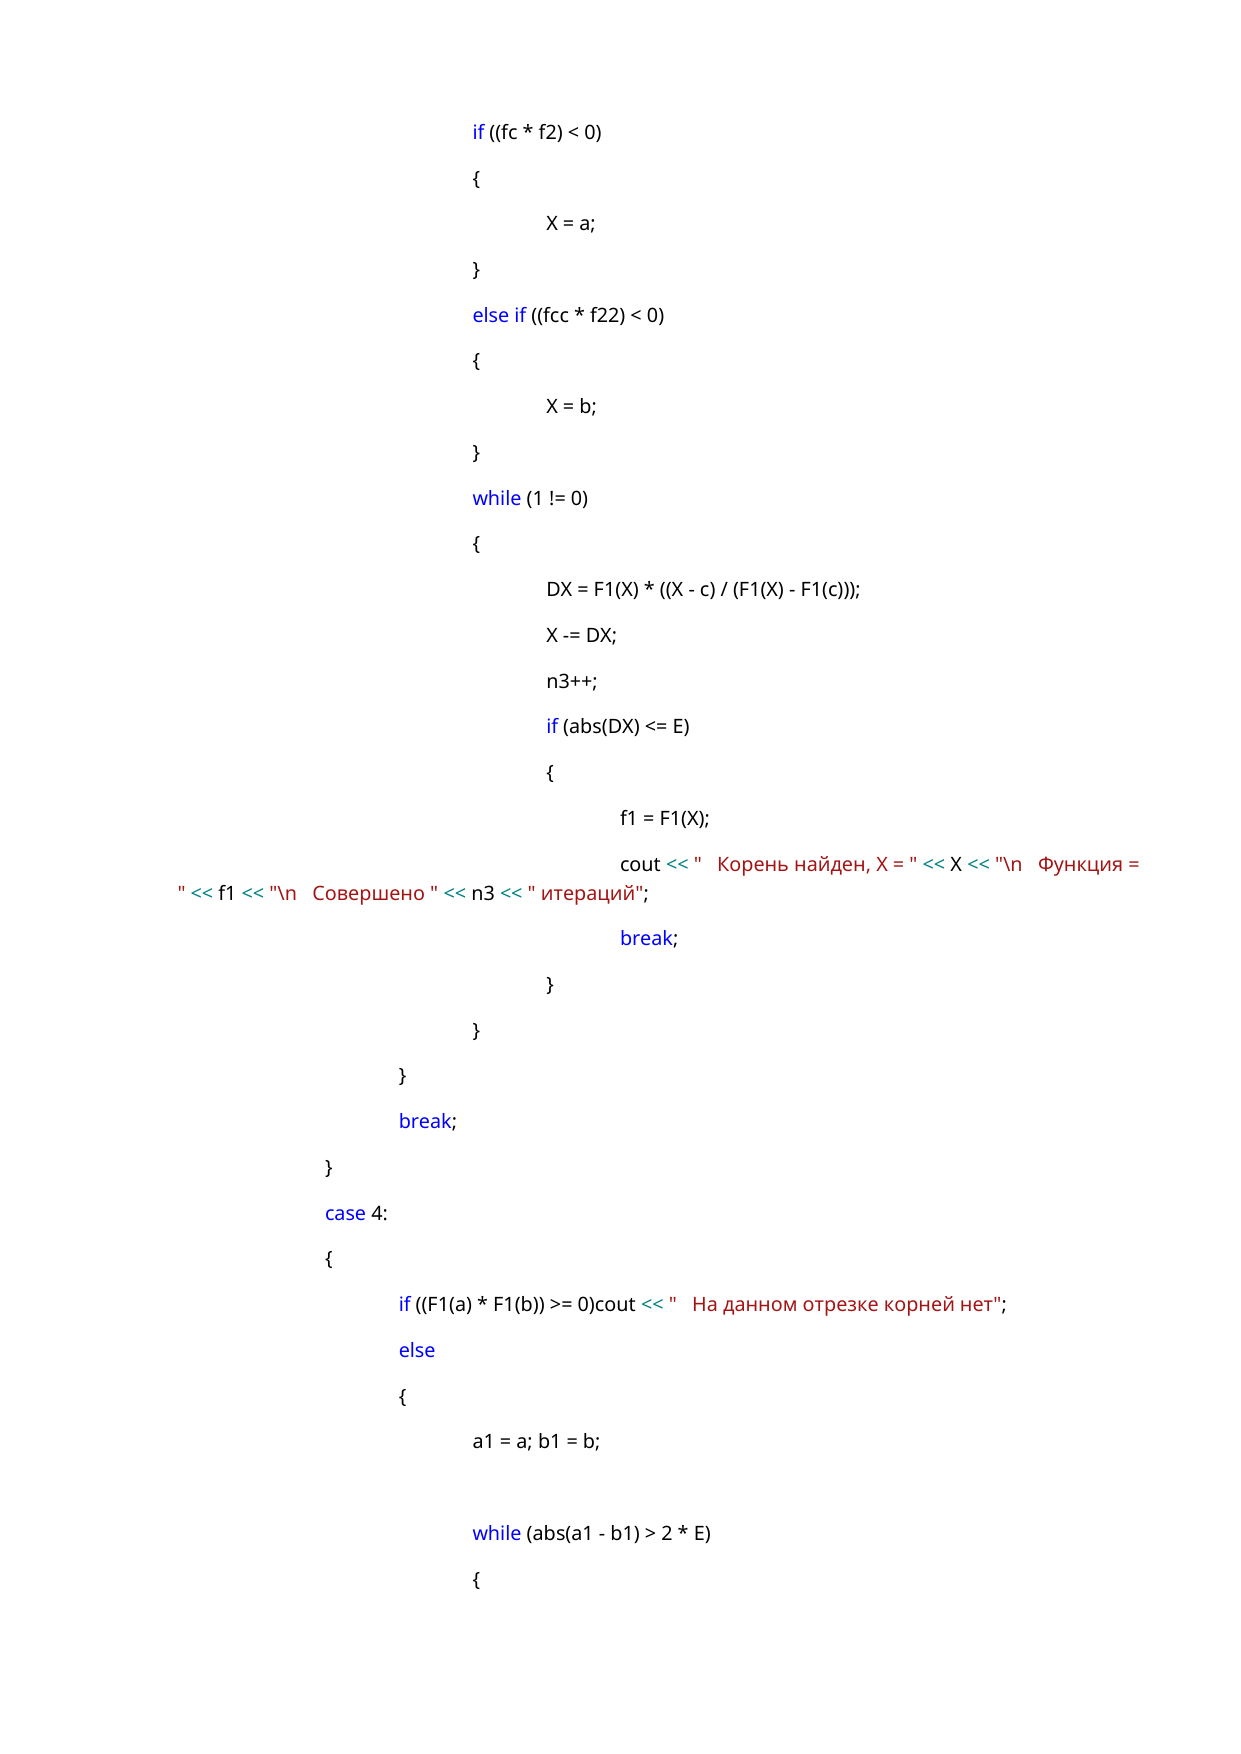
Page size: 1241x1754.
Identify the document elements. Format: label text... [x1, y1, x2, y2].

text } [177, 1016, 1152, 1043]
text DX = F1(X) * ((X - c) / (F1(X) - F1(c))); [177, 575, 1152, 602]
text break; [177, 924, 1152, 952]
text } [177, 1062, 1152, 1089]
text f1 = F1(X); [177, 804, 1152, 831]
text } [177, 970, 1152, 997]
text } [177, 1153, 1152, 1180]
text else [177, 1336, 1152, 1363]
text case 4: [177, 1199, 1152, 1226]
text { [177, 758, 1152, 785]
text } [177, 438, 1152, 465]
text { [177, 1565, 1152, 1592]
text { [177, 164, 1152, 191]
text cout << " Корень найден, Х = " << X << "\n Функция = " << f1 << "\n Совершено " << n3 << " итераций"; [177, 850, 1152, 906]
text { [177, 1245, 1152, 1272]
text if ((F1(a) * F1(b)) >= 0)cout << " На данном отрезке корней нет"; [177, 1290, 1152, 1317]
text break; [177, 1107, 1152, 1134]
text if ((fc * f2) < 0) [177, 118, 1152, 145]
text while (1 != 0) [177, 484, 1152, 511]
text } [177, 255, 1152, 282]
text if (abs(DX) <= E) [177, 713, 1152, 739]
text { [177, 530, 1152, 557]
text X -= DX; [177, 621, 1152, 648]
text X = a; [177, 209, 1152, 237]
text a1 = a; b1 = b; [177, 1428, 1152, 1454]
text { [177, 347, 1152, 374]
text while (abs(a1 - b1) > 2 * E) [177, 1519, 1152, 1546]
text X = b; [177, 392, 1152, 419]
text else if ((fcc * f22) < 0) [177, 301, 1152, 328]
text n3++; [177, 667, 1152, 694]
text { [177, 1382, 1152, 1409]
